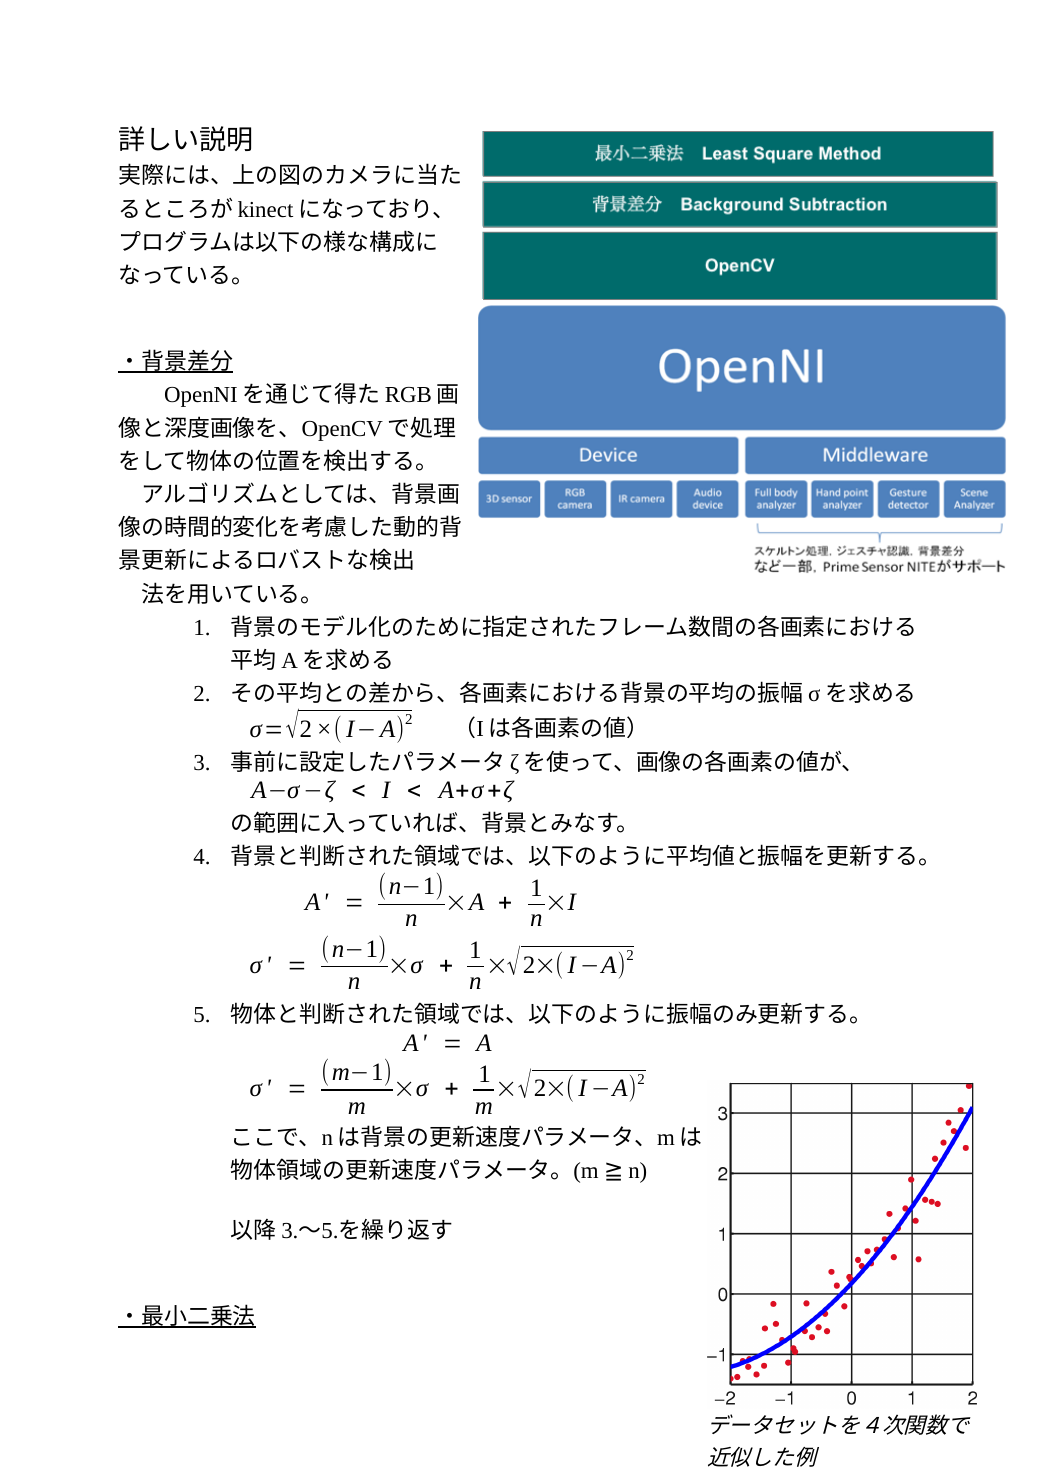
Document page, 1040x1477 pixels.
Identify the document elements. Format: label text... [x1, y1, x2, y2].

text [707, 1472, 980, 1476]
text [476, 580, 1017, 608]
text 実際には、上の図のカメラに当たるところがkinectになっており、プログラムは以下の様な構成になっている。 [118, 157, 476, 290]
list 物体と判断された領域では、以下のように振幅のみ更新する。 [193, 995, 921, 1029]
text アルゴリズムとしては、背景画像の時間的変化を考慮した動的背景更新によるロバストな検出 [118, 476, 476, 576]
list その平均との差から、各画素における背景の平均の振幅σを求める [193, 675, 921, 708]
text 詳しい説明 [118, 118, 921, 157]
picture [476, 131, 1017, 580]
text ・最小二乗法 [118, 1298, 706, 1331]
list ここで、nは背景の更新速度パラメータ、mは物体領域の更新速度パラメータ。(m ≧ n) [193, 1119, 706, 1186]
text データセットを４次関数で近似した例 [707, 1409, 980, 1472]
list 背景のモデル化のために指定されたフレーム数間の各画素における平均Aを求める [193, 609, 921, 675]
text OpenNIを通じて得たRGB画像と深度画像を、OpenCVで処理をして物体の位置を検出する。 [118, 376, 476, 476]
list （Iは各画素の値） [193, 708, 921, 744]
list の範囲に入っていれば、背景とみなす。 [193, 805, 921, 838]
text 法を用いている。 [118, 576, 921, 609]
list 背景と判断された領域では、以下のように平均値と振幅を更新する。 [193, 838, 921, 871]
picture [706, 1080, 981, 1409]
list 以降3.〜5.を繰り返す [193, 1212, 706, 1245]
list 事前に設定したパラメータζを使って、画像の各画素の値が、 [193, 744, 921, 777]
text ・背景差分 [118, 343, 476, 376]
